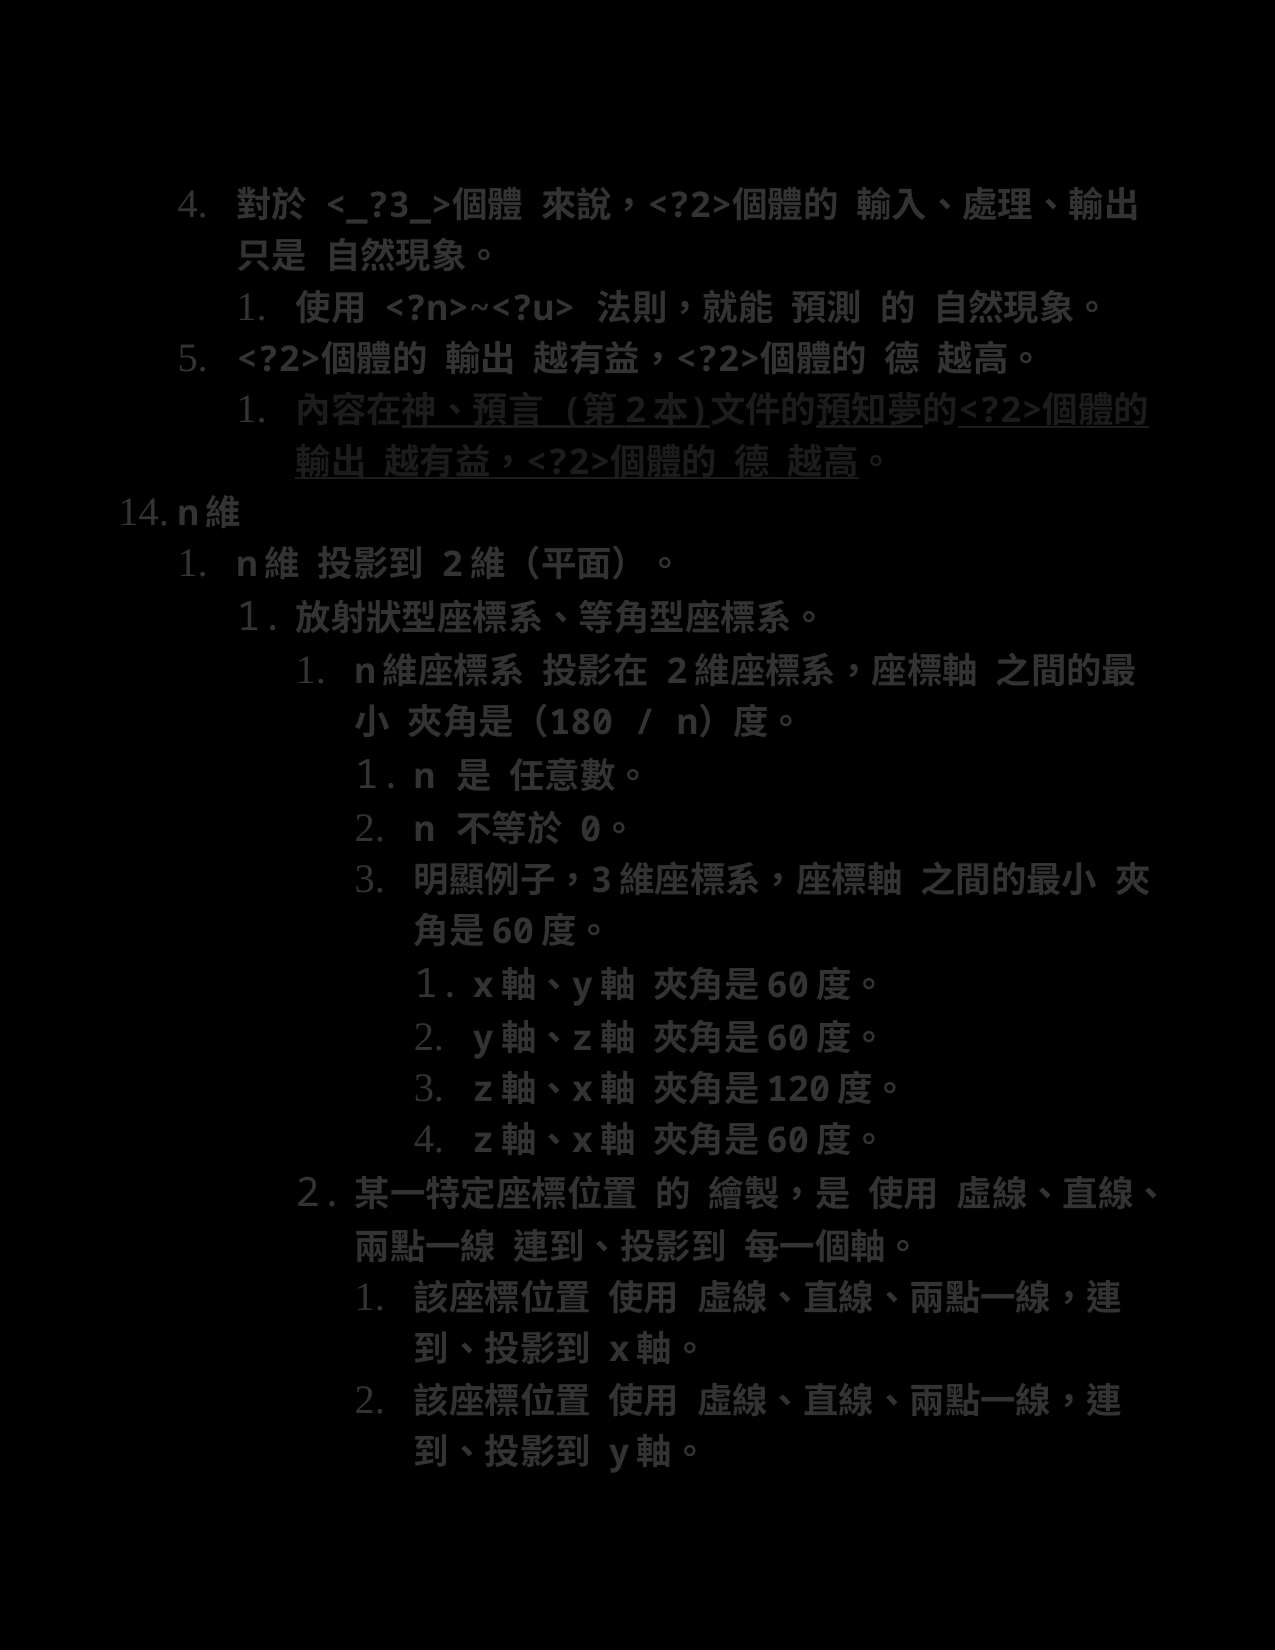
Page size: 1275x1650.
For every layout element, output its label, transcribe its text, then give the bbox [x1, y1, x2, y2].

list 該座標位置 使用 虛線、直線、兩點一線，連到、投影到 x軸。 [354, 1269, 1157, 1372]
list z軸、x軸 夾角是60度。 [413, 1112, 1157, 1163]
list z軸、x軸 夾角是120度。 [413, 1061, 1157, 1112]
list x軸、y軸 夾角是60度。 [413, 954, 1157, 1009]
list 該座標位置 使用 虛線、直線、兩點一線，連到、投影到 y軸。 [354, 1372, 1157, 1475]
list y軸、z軸 夾角是60度。 [413, 1009, 1157, 1061]
list n 是 任意數。 [354, 745, 1157, 800]
list 對於 <_?3_>個體 來說，<?2>個體的 輸入、處理、輸出 只是 自然現象。 [177, 176, 1157, 279]
list n維 投影到 2維（平面）。 [177, 536, 1157, 587]
list n維 [118, 484, 1157, 536]
list n 不等於 0。 [354, 800, 1157, 851]
list 放射狀型座標系、等角型座標系。 [236, 587, 1157, 642]
list 明顯例子，3維座標系，座標軸 之間的最小 夾角是60度。 [354, 851, 1157, 954]
list <?2>個體的 輸出 越有益，<?2>個體的 德 越高。 [177, 330, 1157, 382]
list 使用 <?n>~<?u> 法則，就能 預測 的 自然現象。 [236, 279, 1157, 330]
list n維座標系 投影在 2維座標系，座標軸 之間的最小 夾角是（180 / n）度。 [295, 642, 1157, 745]
list 某一特定座標位置 的 繪製，是 使用 虛線、直線、兩點一線 連到、投影到 每一個軸。 [295, 1163, 1157, 1269]
list 內容在神、預言 (第2本)文件的預知夢的<?2>個體的 輸出 越有益，<?2>個體的 德 越高。 [236, 382, 1157, 484]
